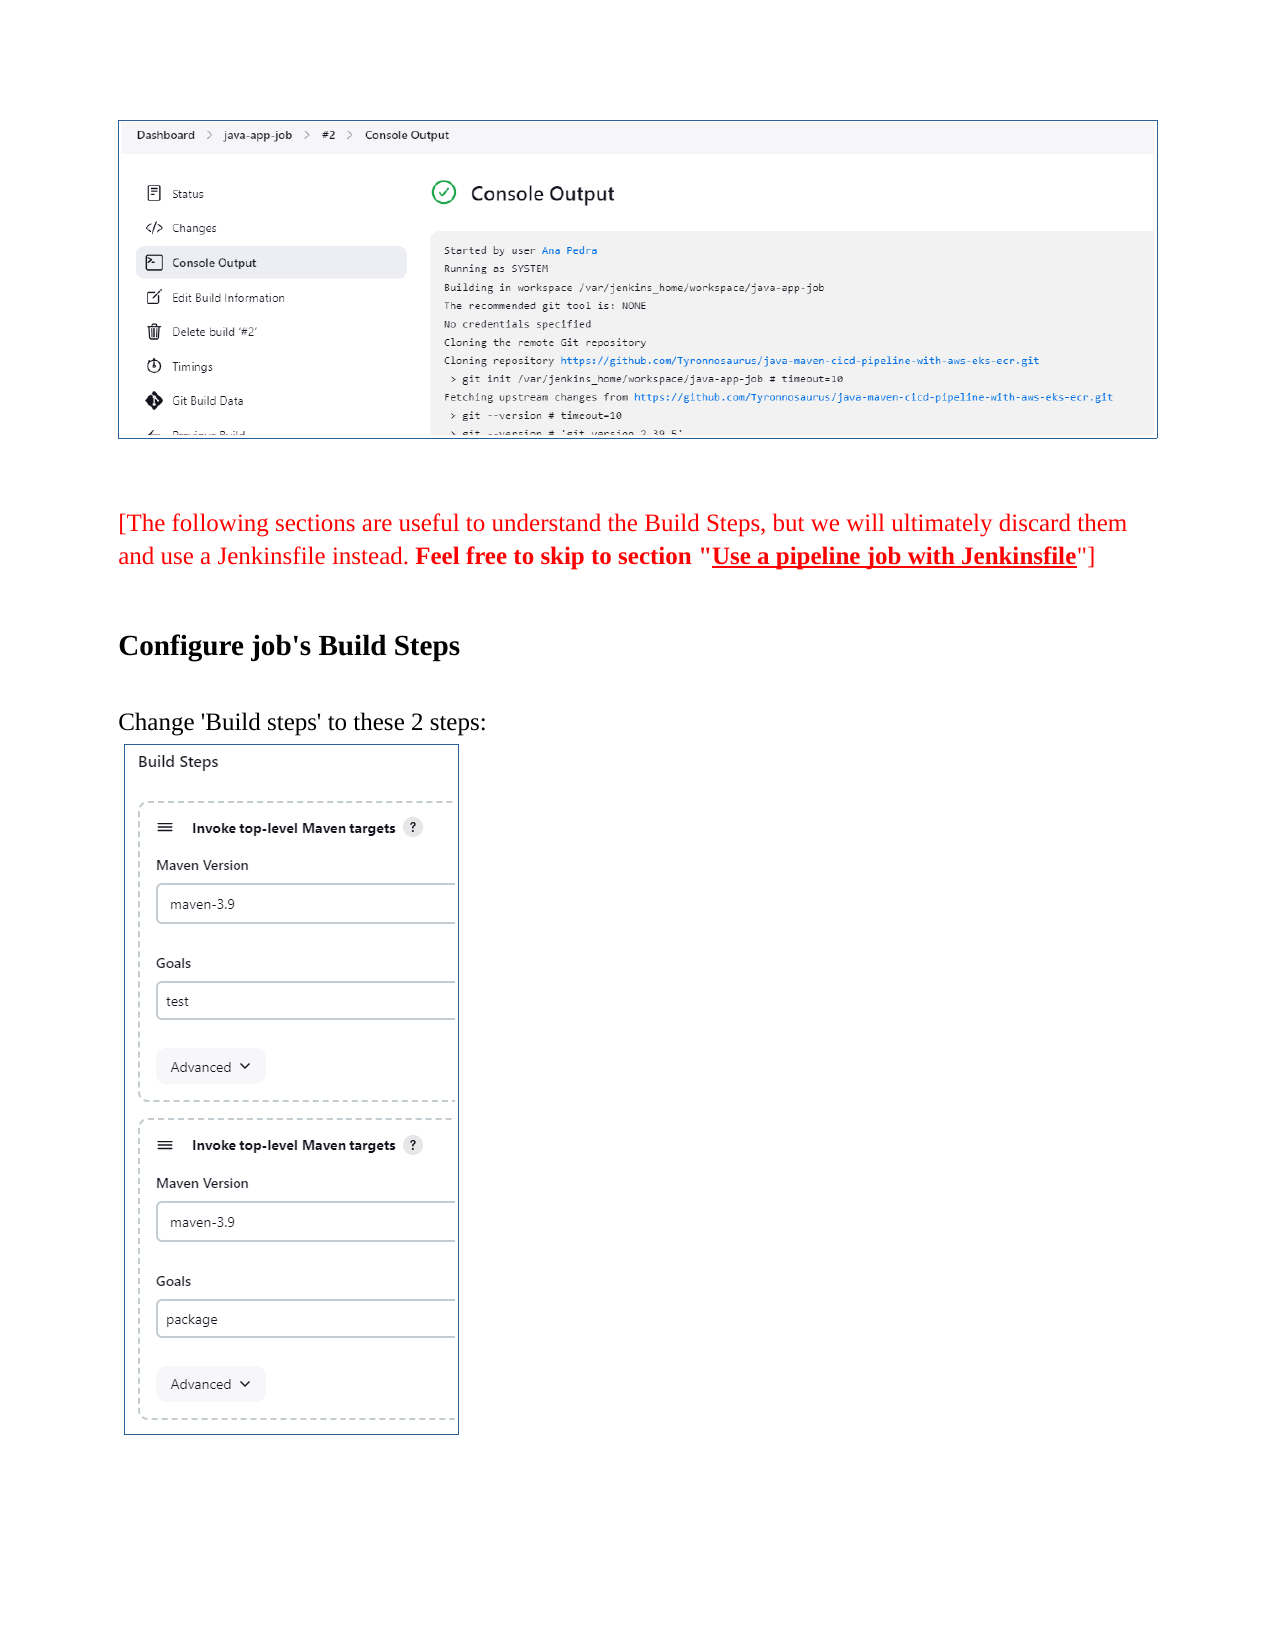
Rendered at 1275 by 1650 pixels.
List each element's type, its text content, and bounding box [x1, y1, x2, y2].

picture [127, 747, 455, 1432]
text [The following sections are useful to understand the Build Steps, but we will ultimately discard them and use a Jenkinsfile instead. Feel free to skip to section "Use a pipeline job with Jenkinsfile"] [118, 508, 1157, 570]
picture [121, 122, 1154, 435]
text Change 'Build steps' to these 2 steps: [118, 707, 1157, 736]
subtitle Configure job's Build Steps [118, 628, 1157, 662]
